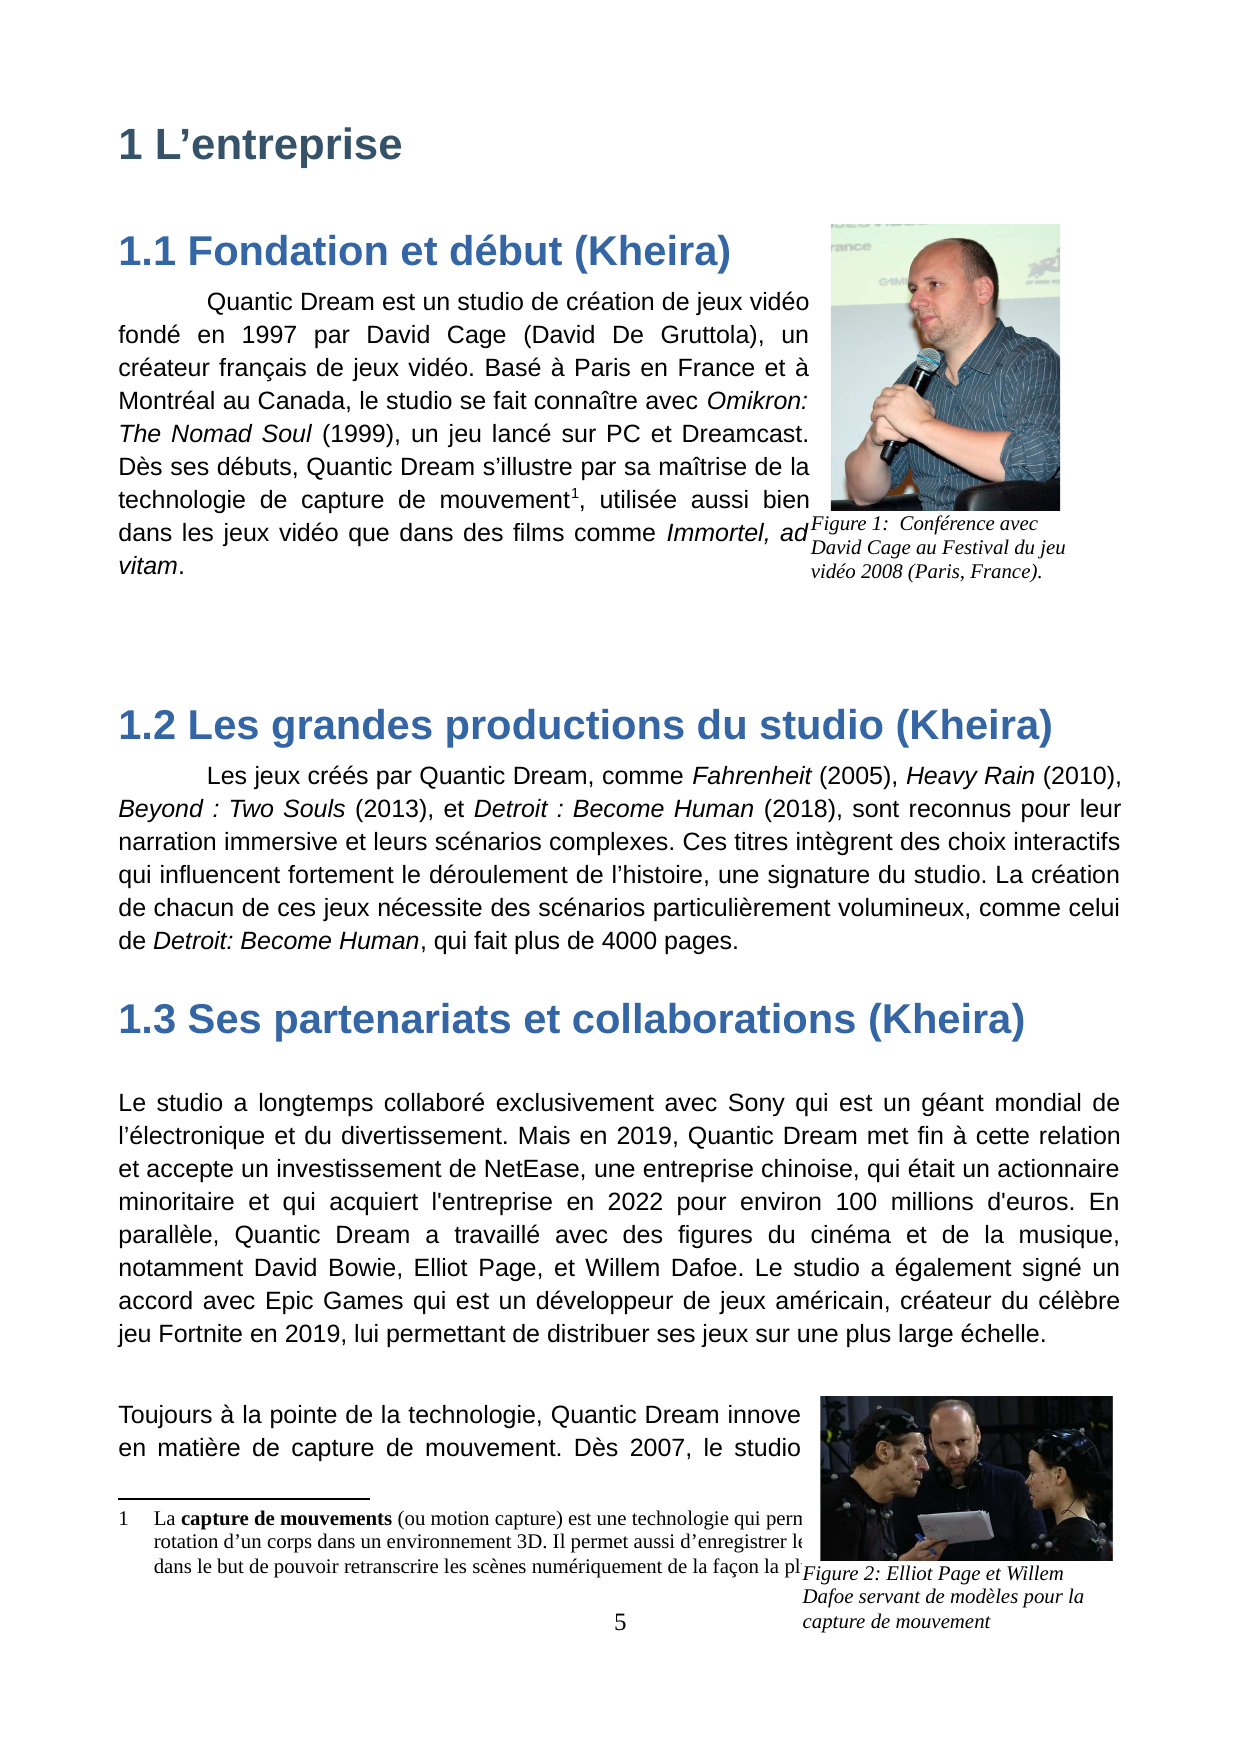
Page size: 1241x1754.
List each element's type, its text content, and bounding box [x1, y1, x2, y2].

text [1081, 287, 1122, 580]
picture [802, 1396, 1131, 1561]
text Quantic Dream est un studio de création de jeux vidéo fondé en 1997 par David Cage (David De Gruttola), un créateur français de jeux vidéo. Basé à Paris en France et à Montréal au Canada, le studio se fait connaître avec Omikron: The Nomad Soul (1999), un jeu lancé sur PC et Dreamcast. Dès ses débuts, Quantic Dream s’illustre par sa maîtrise de la technologie de capture de mouvement, utilisée aussi bien dans les jeux vidéo que dans des films comme Immortel, ad vitam. [118, 287, 811, 580]
text [802, 1633, 1109, 1674]
subtitle 1.3 Ses partenariats et collaborations (Kheira) [118, 994, 1122, 1042]
subtitle 1.2 Les grandes productions du studio (Kheira) [118, 700, 1122, 748]
text La capture de mouvements (ou motion capture) est une technologie qui permet d’enregistrer la position et la rotation d’un corps dans un environnement 3D. Il permet aussi d’enregistrer les expressions faciales des acteurs dans le but de pouvoir retranscrire les scènes numériquement de la façon la plus fidèle possible. [118, 1505, 802, 1578]
picture [830, 224, 1061, 511]
text Le studio a longtemps collaboré exclusivement avec Sony qui est un géant mondial de l’électronique et du divertissement. Mais en 2019, Quantic Dream met fin à cette relation et accepte un investissement de NetEase, une entreprise chinoise, qui était un actionnaire minoritaire et qui acquiert l'entreprise en 2022 pour environ 100 millions d'euros. En parallèle, Quantic Dream a travaillé avec des figures du cinéma et de la musique, notamment David Bowie, Elliot Page, et Willem Dafoe. Le studio a également signé un accord avec Epic Games qui est un développeur de jeux américain, créateur du célèbre jeu Fortnite en 2019, lui permettant de distribuer ses jeux sur une plus large échelle. [118, 1055, 1122, 1348]
subtitle 1.1 Fondation et début (Kheira) [118, 227, 811, 275]
text Figure 1: Conférence avec David Cage au Festival du jeu vidéo 2008 (Paris, France). [811, 224, 1081, 583]
text Toujours à la pointe de la technologie, Quantic Dream innove en matière de capture de mouvement. Dès 2007, le studio [118, 1367, 1122, 1461]
subtitle [811, 212, 1081, 224]
text Figure 2: Elliot Page et Willem Dafoe servant de modèles pour la capture de mouvement [802, 1561, 1109, 1633]
text Les jeux créés par Quantic Dream, comme Fahrenheit (2005), Heavy Rain (2010), Beyond : Two Souls (2013), et Detroit : Become Human (2018), sont reconnus pour leur narration immersive et leurs scénarios complexes. Ces titres intègrent des choix interactifs qui influencent fortement le déroulement de l’histoire, une signature du studio. La création de chacun de ces jeux nécessite des scénarios particulièrement volumineux, comme celui de Detroit: Become Human, qui fait plus de 4000 pages. [118, 761, 1122, 955]
subtitle 1 L’entreprise [118, 118, 1122, 168]
subtitle [1081, 227, 1122, 275]
subtitle [811, 583, 1081, 636]
